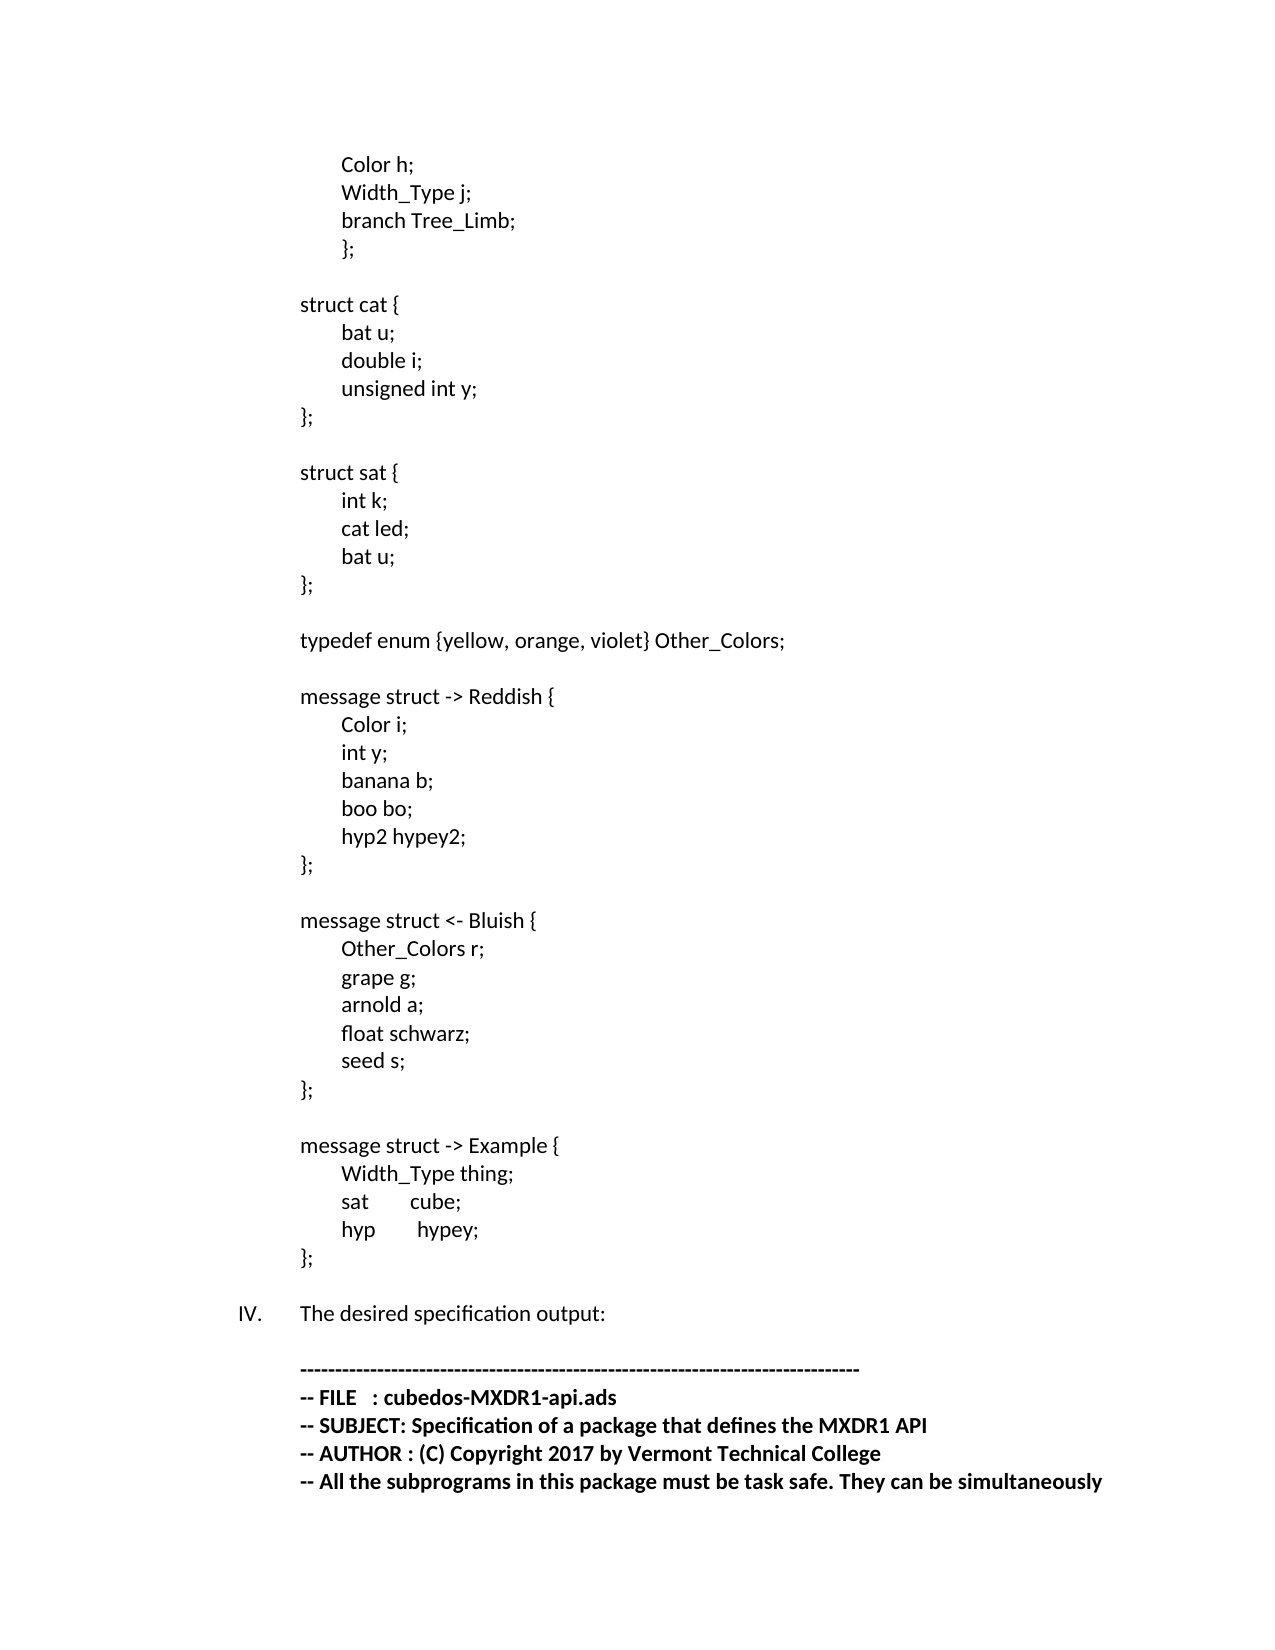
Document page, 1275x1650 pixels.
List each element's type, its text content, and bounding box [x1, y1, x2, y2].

text -- FILE : cubedos-MXDR1-api.ads [300, 1383, 1125, 1411]
text }; [300, 570, 1125, 598]
text int k; [300, 486, 1125, 514]
text struct cat { [300, 290, 1125, 318]
text int y; [300, 738, 1125, 766]
text boo bo; [300, 794, 1125, 822]
text -- SUBJECT: Specification of a package that defines the MXDR1 API [300, 1411, 1125, 1439]
text typedef enum {yellow, orange, violet} Other_Colors; [300, 626, 1125, 654]
text cat led; [300, 514, 1125, 542]
text -- All the subprograms in this package must be task safe. They can be simultaneously [300, 1467, 1125, 1495]
text hyp hypey; [300, 1215, 1125, 1243]
text arnold a; [300, 991, 1125, 1019]
text Color i; [300, 710, 1125, 738]
text bat u; [300, 542, 1125, 570]
text banana b; [300, 766, 1125, 794]
text Width_Type thing; [300, 1159, 1125, 1187]
text grape g; [300, 963, 1125, 991]
text double i; [300, 346, 1125, 374]
text sat cube; [300, 1187, 1125, 1215]
text message struct -> Example { [300, 1131, 1125, 1159]
list The desired specification output: [262, 1299, 1125, 1327]
text }; [300, 851, 1125, 878]
text Color h; [300, 150, 1125, 178]
text hyp2 hypey2; [300, 822, 1125, 851]
text }; [300, 402, 1125, 430]
text }; [300, 234, 1125, 262]
text float schwarz; [300, 1019, 1125, 1047]
text branch Tree_Limb; [300, 206, 1125, 234]
text message struct -> Reddish { [300, 682, 1125, 710]
text Width_Type j; [300, 178, 1125, 206]
text struct sat { [300, 458, 1125, 486]
text bat u; [300, 318, 1125, 346]
text }; [300, 1243, 1125, 1271]
text -- AUTHOR : (C) Copyright 2017 by Vermont Technical College [300, 1439, 1125, 1467]
text seed s; [300, 1047, 1125, 1075]
text unsigned int y; [300, 374, 1125, 402]
text }; [300, 1075, 1125, 1103]
text -------------------------------------------------------------------------------- [300, 1355, 1125, 1383]
text message struct <- Bluish { [300, 907, 1125, 934]
text Other_Colors r; [300, 934, 1125, 963]
